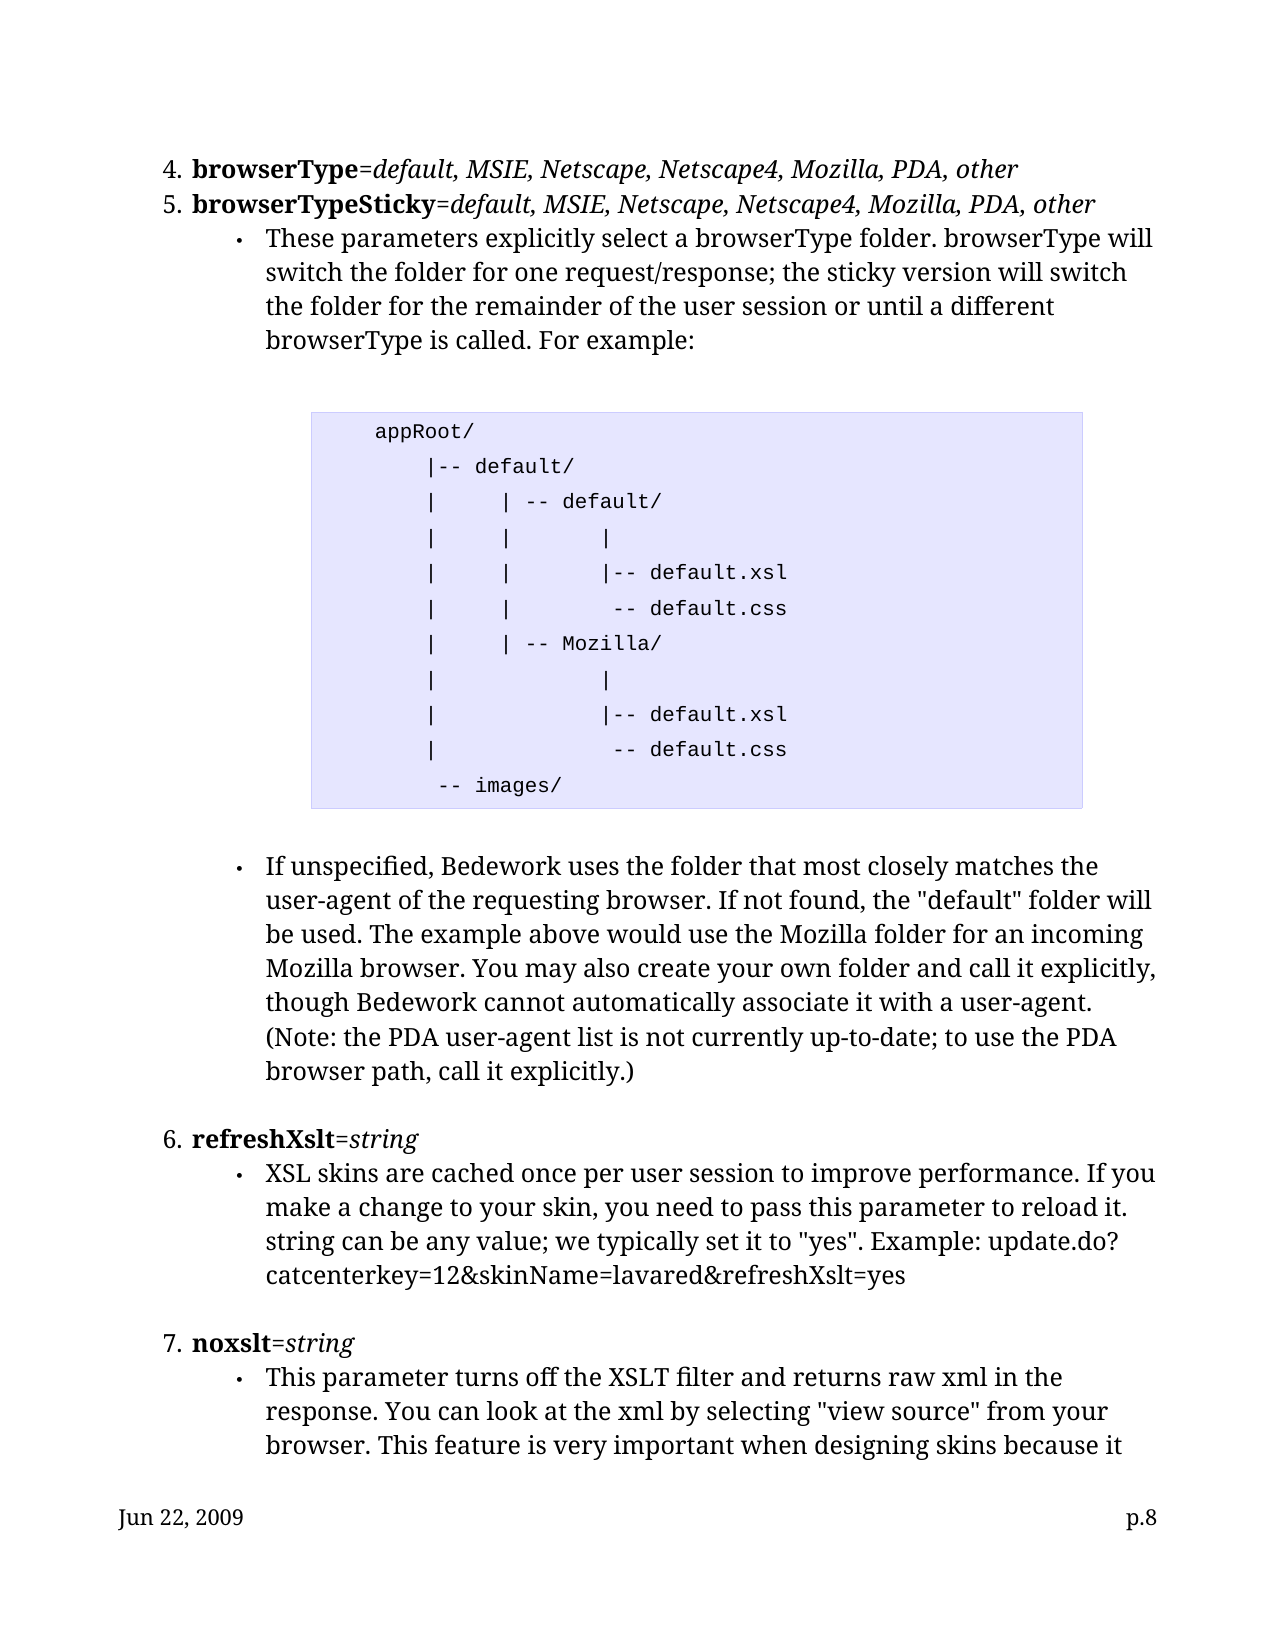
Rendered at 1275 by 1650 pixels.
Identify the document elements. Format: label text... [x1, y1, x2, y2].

list | | [312, 659, 1082, 692]
list noxslt=string [162, 1326, 1157, 1360]
list These parameters explicitly select a browserType folder. browserType will switch the folder for one request/response; the sticky version will switch the folder for the remainder of the user session or until a different browserType is called. For example: [236, 220, 1157, 391]
list | | -- default/ [312, 482, 1082, 515]
list refreshXslt=string [162, 1121, 1157, 1155]
list XSL skins are cached once per user session to improve performance. If you make a change to your skin, you need to pass this parameter to reload it. string can be any value; we typically set it to "yes". Example: update.do?catcenterkey=12&skinName=lavared&refreshXslt=yes [236, 1155, 1157, 1326]
list browserTypeSticky=default, MSIE, Netscape, Netscape4, Mozilla, PDA, other [162, 186, 1157, 220]
list [236, 118, 1157, 152]
list -- images/ [312, 766, 1082, 808]
list If unspecified, Bedework uses the folder that most closely matches the user-agent of the requesting browser. If not found, the "default" folder will be used. The example above would use the Mozilla folder for an incoming Mozilla browser. You may also create your own folder and call it explicitly, though Bedework cannot automatically associate it with a user-agent. (Note: the PDA user-agent list is not currently up-to-date; to use the PDA browser path, call it explicitly.) [236, 849, 1157, 1121]
list | |-- default.xsl [312, 695, 1082, 728]
list | | -- default.css [312, 589, 1082, 621]
list browserType=default, MSIE, Netscape, Netscape4, Mozilla, PDA, other [162, 152, 1157, 186]
list | | |-- default.xsl [312, 553, 1082, 586]
list appRoot/ [312, 413, 1082, 444]
list | -- default.css [312, 730, 1082, 763]
list | | | [312, 518, 1082, 551]
list This parameter turns off the XSLT filter and returns raw xml in the response. You can look at the xml by selecting "view source" from your browser. This feature is very important when designing skins because it [236, 1360, 1157, 1462]
list | | -- Mozilla/ [312, 624, 1082, 657]
list |-- default/ [312, 447, 1082, 480]
